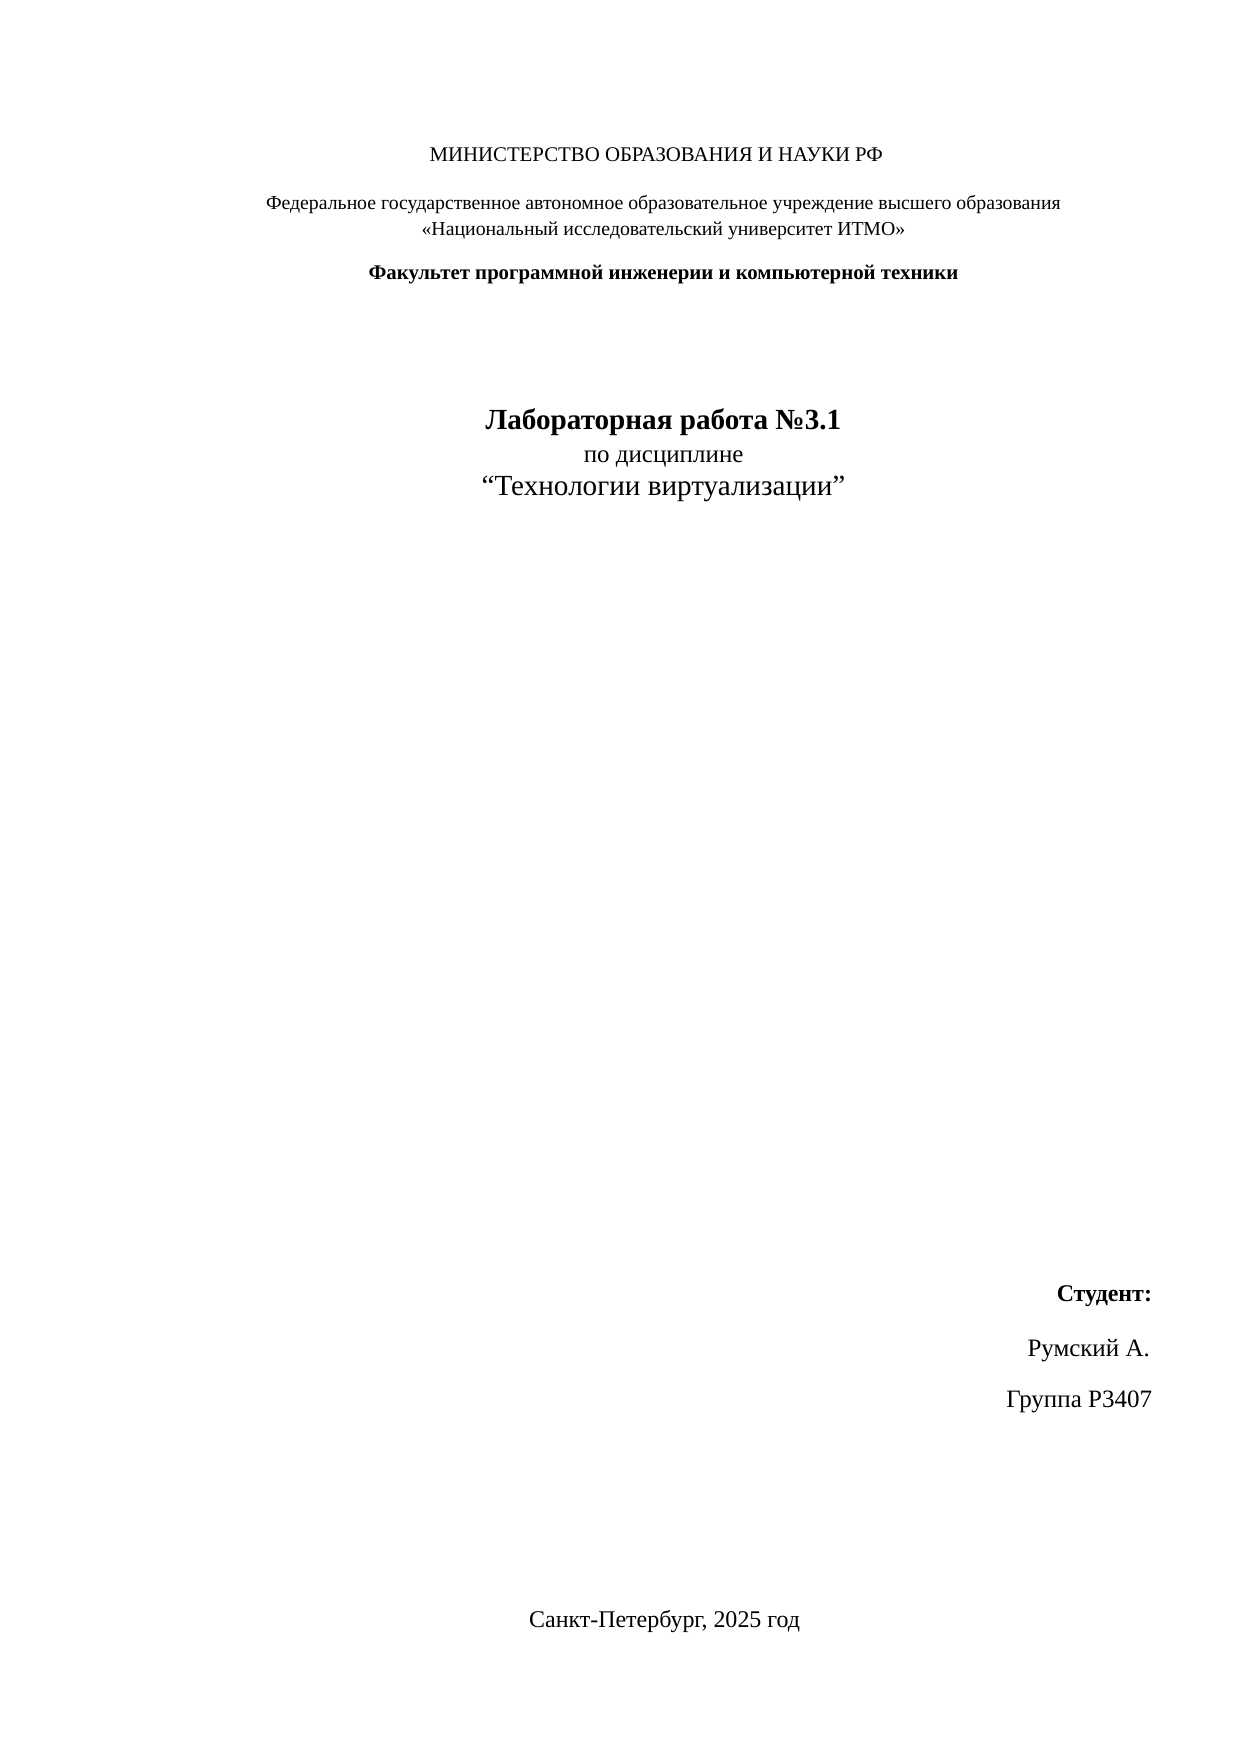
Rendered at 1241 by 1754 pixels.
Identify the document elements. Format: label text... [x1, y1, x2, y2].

text Румский А. [177, 1333, 1149, 1362]
text Федеральное государственное автономное образовательное учреждение высшего образования «Национальный исследовательский университет ИТМО» [231, 191, 1095, 240]
text Санкт-Петербург, 2025 год [177, 1605, 1152, 1633]
text Лабораторная работа №3.1 [177, 402, 1149, 436]
text по дисциплине [177, 439, 1149, 468]
text Группа P3407 [954, 1384, 1152, 1413]
text Факультет программной инженерии и компьютерной техники [177, 260, 1149, 284]
text Студент: [1019, 1279, 1152, 1306]
text МИНИСТЕРСТВО ОБРАЗОВАНИЯ И НАУКИ РФ [177, 142, 1135, 166]
text “Технологии виртуализации” [177, 468, 1149, 502]
